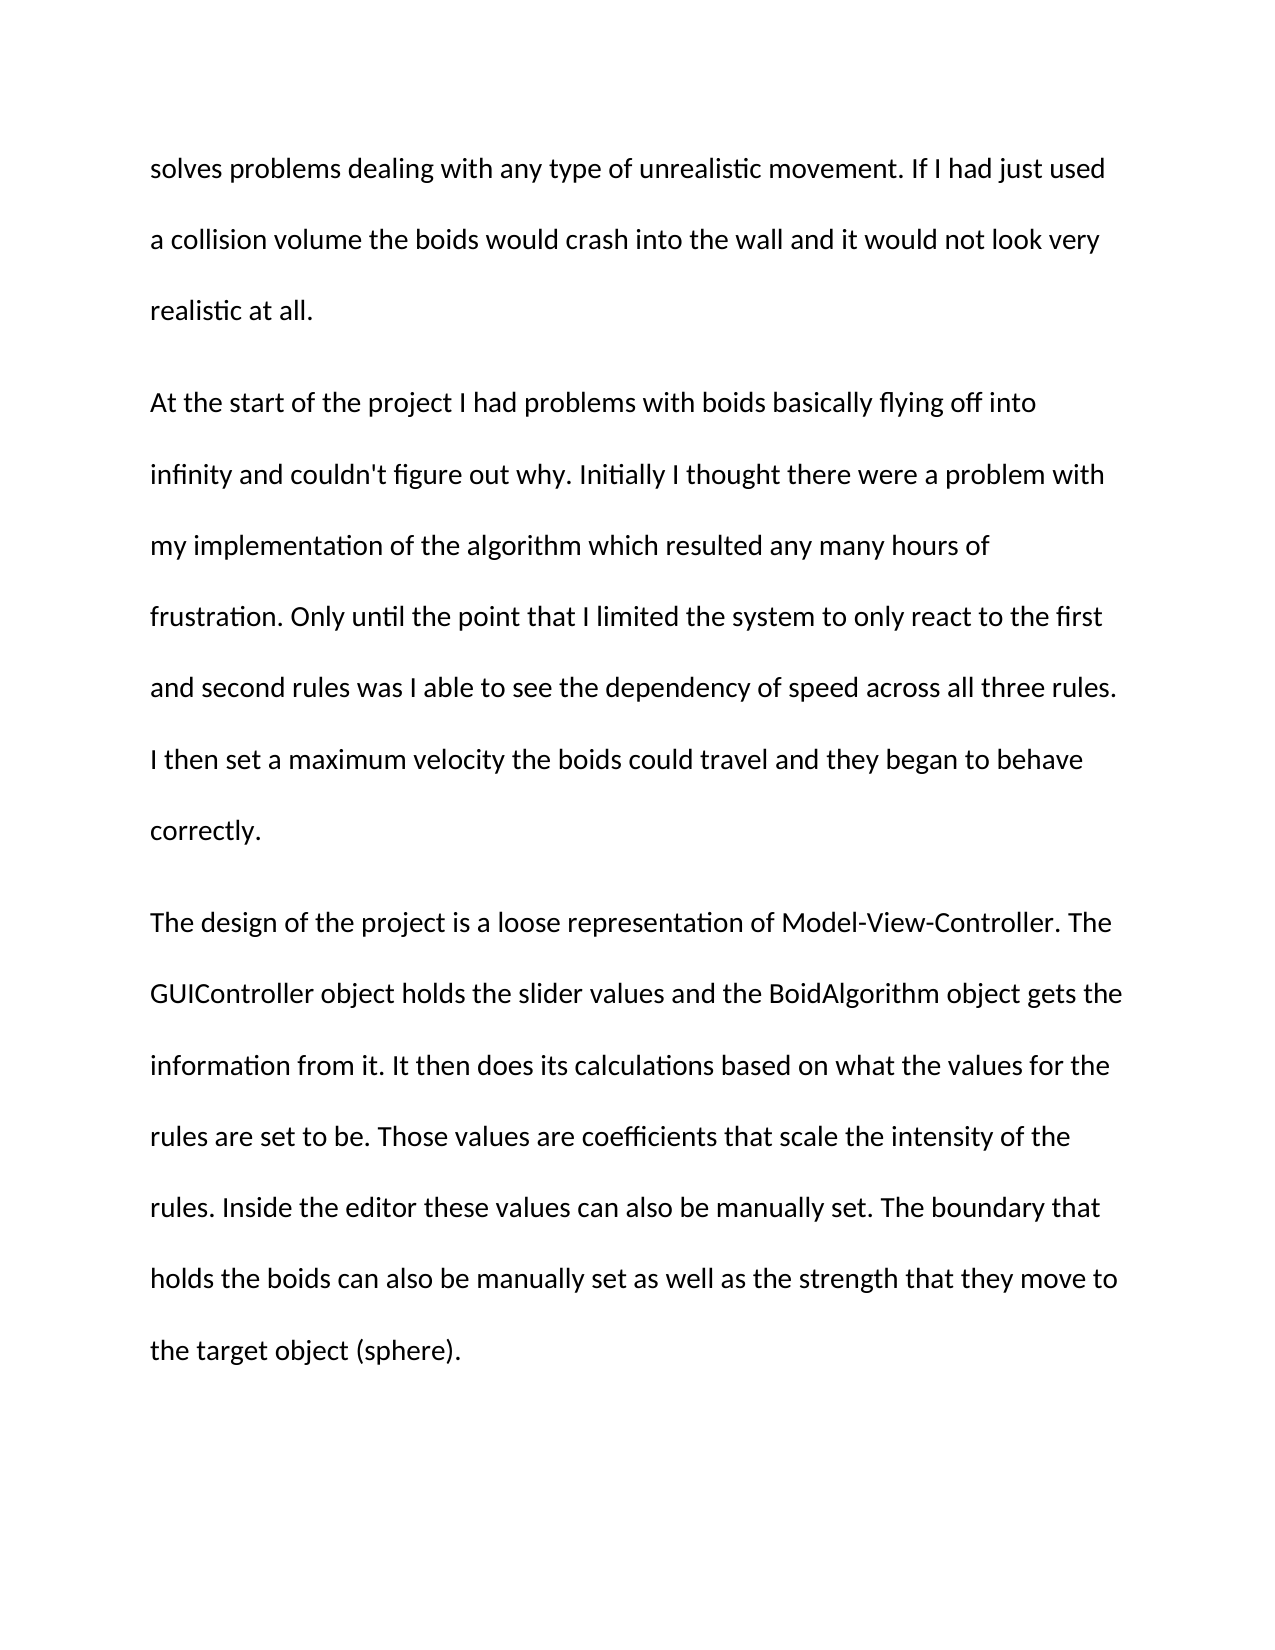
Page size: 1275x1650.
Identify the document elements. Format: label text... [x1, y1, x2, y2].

text The design of the project is a loose representation of Model-View-Controller. The GUIController object holds the slider values and the BoidAlgorithm object gets the information from it. It then does its calculations based on what the values for the rules are set to be. Those values are coefficients that scale the intensity of the rules. Inside the editor these values can also be manually set. The boundary that holds the boids can also be manually set as well as the strength that they move to the target object (sphere). [150, 904, 1125, 1367]
text solves problems dealing with any type of unrealistic movement. If I had just used a collision volume the boids would crash into the wall and it would not look very realistic at all. [150, 150, 1125, 328]
text At the start of the project I had problems with boids basically flying off into infinity and couldn't figure out why. Initially I thought there were a problem with my implementation of the algorithm which resulted any many hours of frustration. Only until the point that I limited the system to only react to the first and second rules was I able to see the dependency of speed across all three rules. I then set a maximum velocity the boids could travel and they began to behave correctly. [150, 384, 1125, 848]
